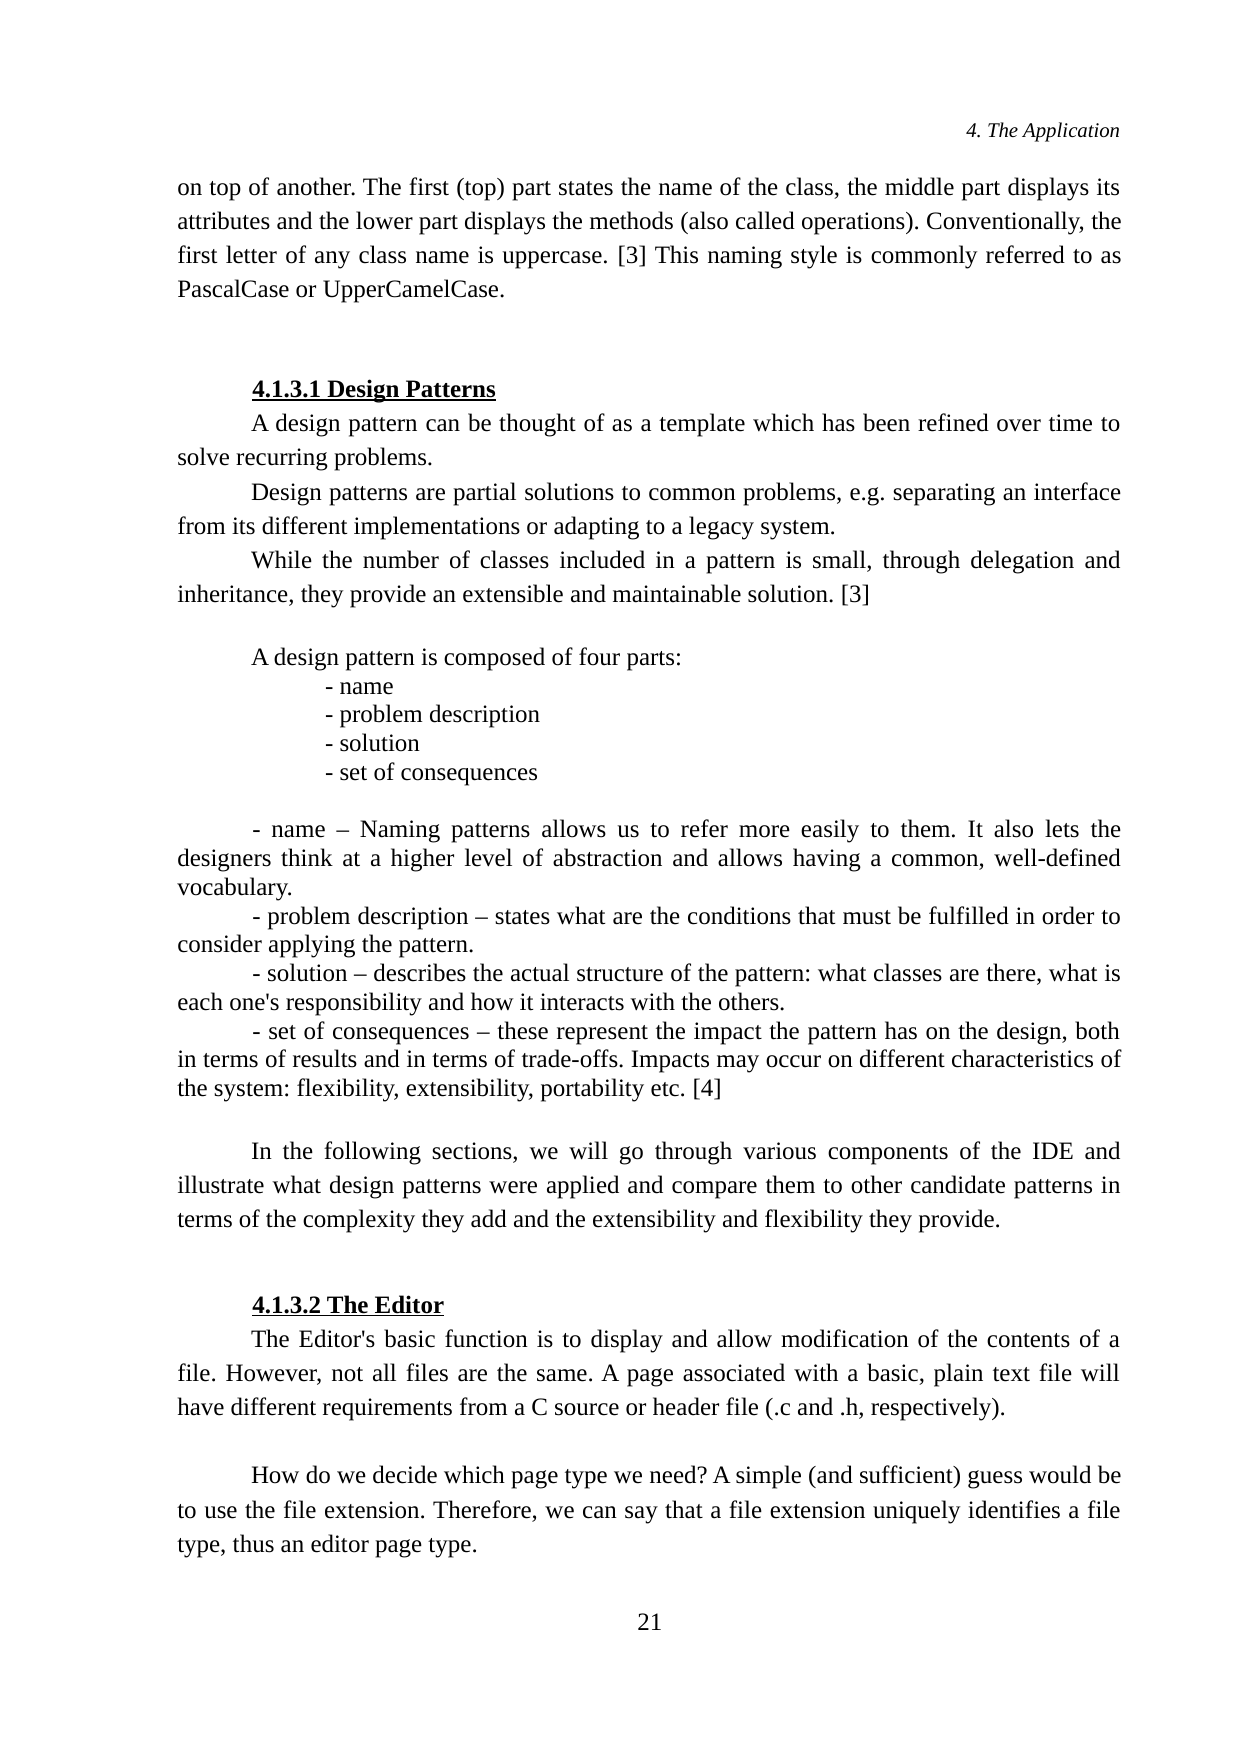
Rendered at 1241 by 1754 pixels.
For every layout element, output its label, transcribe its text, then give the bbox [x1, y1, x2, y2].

text - name – Naming patterns allows us to refer more easily to them. It also lets the designers think at a higher level of abstraction and allows having a common, well-defined vocabulary. [177, 814, 1122, 901]
text - problem description [177, 699, 1122, 728]
text - set of consequences – these represent the impact the pattern has on the design, both in terms of results and in terms of trade-offs. Impacts may occur on different characteristics of the system: flexibility, extensibility, portability etc. [4] [177, 1016, 1122, 1102]
text - set of consequences [177, 757, 1122, 786]
text In the following sections, we will go through various components of the IDE and illustrate what design patterns were applied and compare them to other candidate patterns in terms of the complexity they add and the extensibility and flexibility they provide. [177, 1136, 1122, 1233]
text Design patterns are partial solutions to common problems, e.g. separating an interface from its different implementations or adapting to a legacy system. [177, 477, 1122, 539]
text A design pattern can be thought of as a template which has been refined over time to solve recurring problems. [177, 408, 1122, 471]
text The Editor's basic function is to display and allow modification of the contents of a file. However, not all files are the same. A page associated with a basic, plain text file will have different requirements from a C source or header file (.c and .h, respectively). [177, 1324, 1122, 1421]
subtitle 4.1.3.1 Design Patterns [177, 374, 1122, 403]
text on top of another. The first (top) part states the name of the class, the middle part displays its attributes and the lower part displays the methods (also called operations). Conventionally, the first letter of any class name is uppercase. [3] This naming style is commonly referred to as PascalCase or UpperCamelCase. [177, 172, 1122, 303]
text A design pattern is composed of four parts: [177, 642, 1122, 671]
text How do we decide which page type we need? A simple (and sufficient) guess would be to use the file extension. Therefore, we can say that a file extension uniquely identifies a file type, thus an editor page type. [177, 1461, 1122, 1558]
text While the number of classes included in a pattern is small, through delegation and inheritance, they provide an extensible and maintainable solution. [3] [177, 545, 1122, 608]
text - solution – describes the actual structure of the pattern: what classes are there, what is each one's responsibility and how it interacts with the others. [177, 958, 1122, 1016]
subtitle 4.1.3.2 The Editor [177, 1290, 1122, 1318]
text - name [177, 671, 1122, 699]
text - problem description – states what are the conditions that must be fulfilled in order to consider applying the pattern. [177, 901, 1122, 958]
text - solution [177, 728, 1122, 757]
